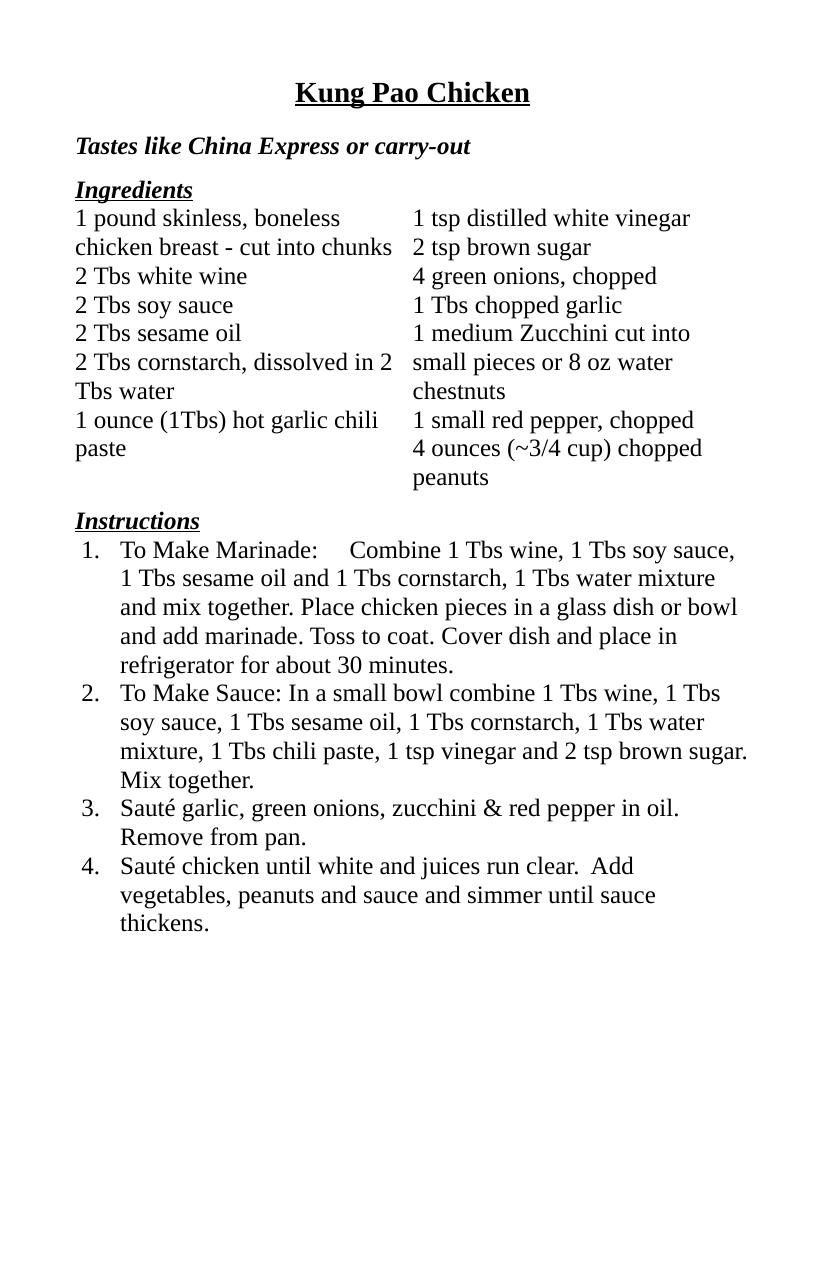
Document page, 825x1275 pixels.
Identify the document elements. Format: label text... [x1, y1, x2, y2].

subtitle Kung Pao Chicken [75, 75, 750, 108]
text 1 pound skinless, boneless chicken breast - cut into chunks [75, 203, 412, 261]
text 1 Tbs chopped garlic [412, 290, 750, 318]
subtitle Ingredients [75, 175, 750, 203]
list Sauté chicken until white and juices run clear. Add vegetables, peanuts and sauce and simmer until sauce thickens. [75, 851, 750, 937]
text 4 ounces (~3/4 cup) chopped peanuts [412, 433, 750, 491]
list To Make Sauce: In a small bowl combine 1 Tbs wine, 1 Tbs soy sauce, 1 Tbs sesame oil, 1 Tbs cornstarch, 1 Tbs water mixture, 1 Tbs chili paste, 1 tsp vinegar and 2 tsp brown sugar. Mix together. [75, 678, 750, 793]
text 2 Tbs cornstarch, dissolved in 2 Tbs water [75, 347, 412, 405]
subtitle Instructions [75, 506, 750, 535]
text 2 Tbs sesame oil [75, 318, 412, 347]
text 1 tsp distilled white vinegar [412, 203, 750, 232]
list Sauté garlic, green onions, zucchini & red pepper in oil. Remove from pan. [75, 793, 750, 851]
subtitle Tastes like China Express or carry-out [75, 131, 750, 160]
text 1 ounce (1Tbs) hot garlic chili paste [75, 405, 412, 462]
text 2 Tbs soy sauce [75, 290, 412, 318]
text 1 small red pepper, chopped [412, 405, 750, 433]
text 2 tsp brown sugar [412, 232, 750, 261]
text 4 green onions, chopped [412, 261, 750, 290]
list To Make Marinade: Combine 1 Tbs wine, 1 Tbs soy sauce, 1 Tbs sesame oil and 1 Tbs cornstarch, 1 Tbs water mixture and mix together. Place chicken pieces in a glass dish or bowl and add marinade. Toss to coat. Cover dish and place in refrigerator for about 30 minutes. [75, 535, 750, 678]
text 1 medium Zucchini cut into small pieces or 8 oz water chestnuts [412, 318, 750, 405]
text 2 Tbs white wine [75, 261, 412, 290]
